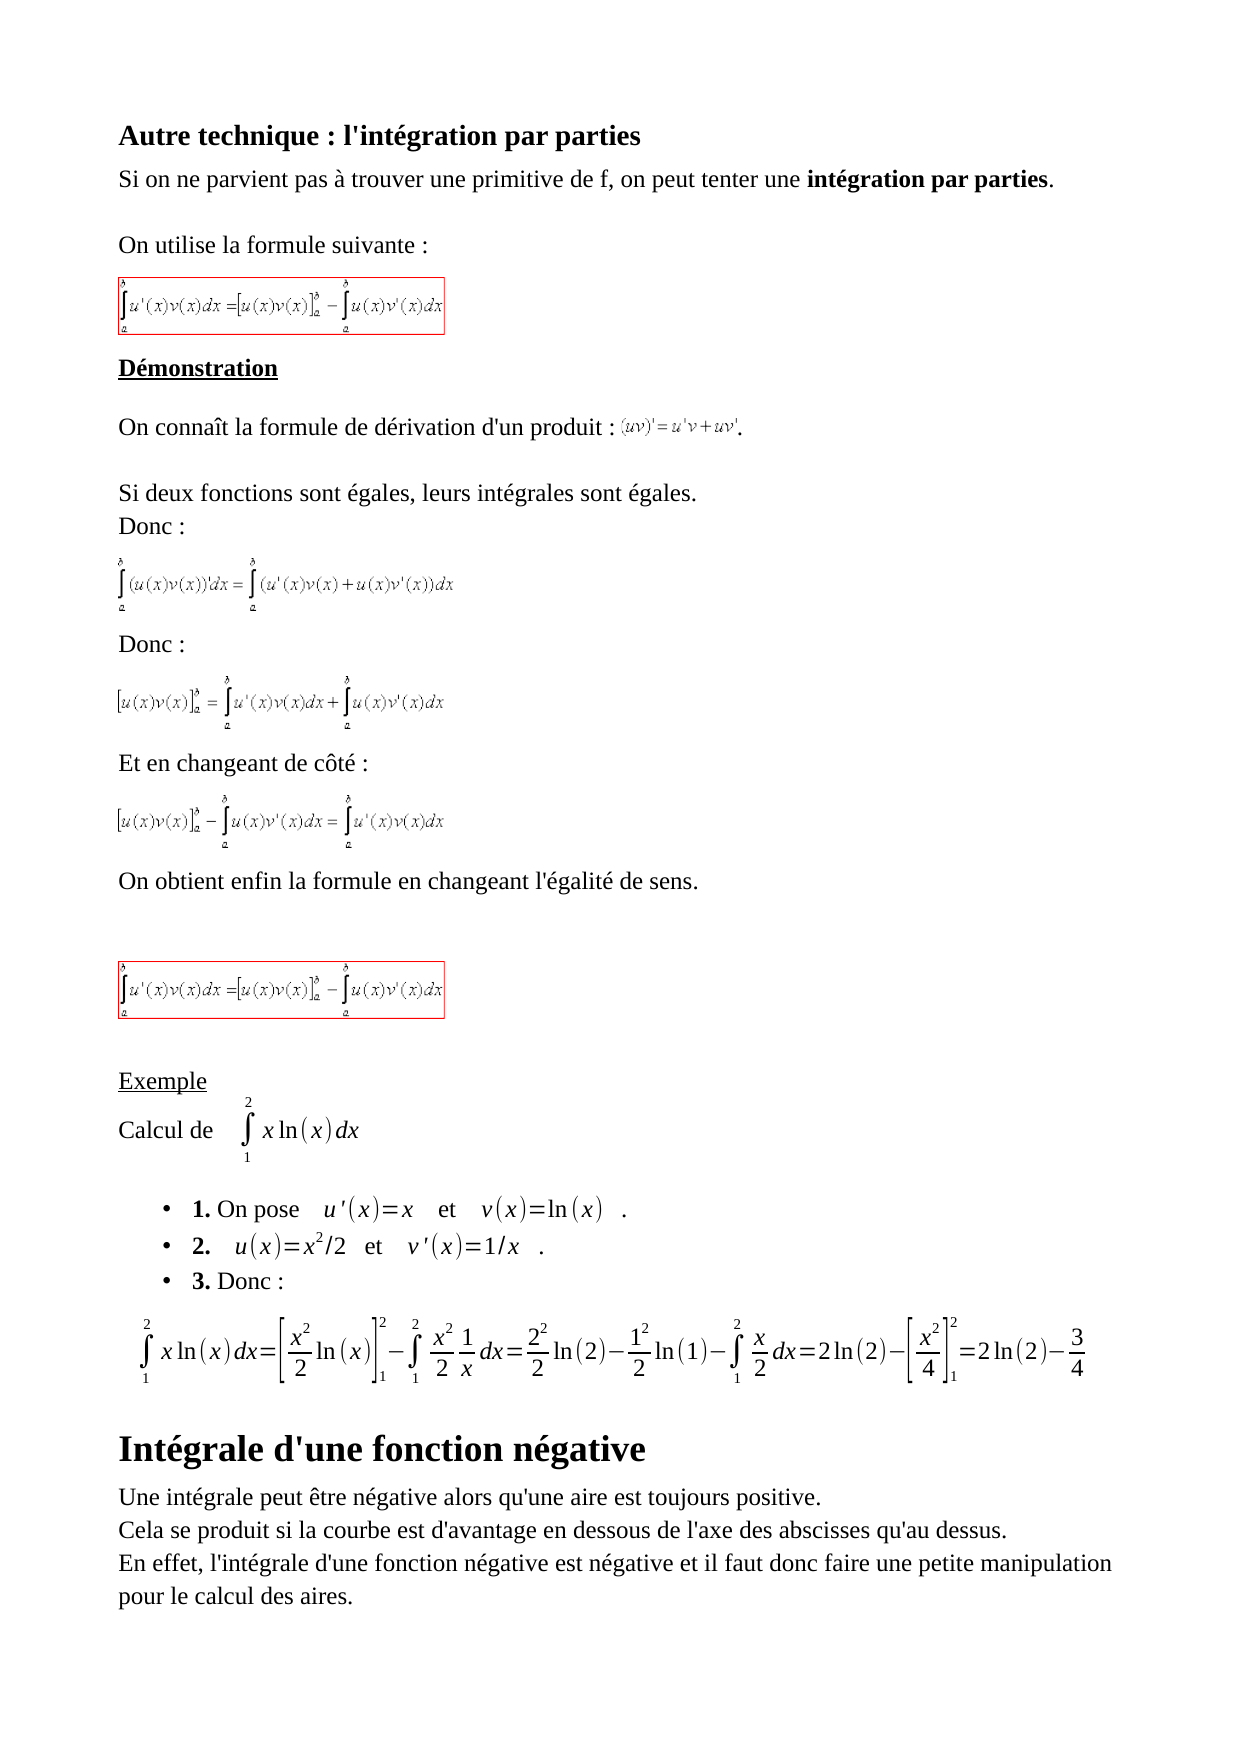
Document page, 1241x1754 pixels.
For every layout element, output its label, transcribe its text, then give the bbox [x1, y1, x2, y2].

picture [118, 961, 445, 1019]
text On obtient enfin la formule en changeant l'égalité de sens. [118, 866, 1122, 895]
list 3. Donc : [162, 1266, 1122, 1295]
text Une intégrale peut être négative alors qu'une aire est toujours positive. Cela se produit si la courbe est d'avantage en dessous de l'axe des abscisses qu'au dessus. En effet, l'intégrale d'une fonction négative est négative et il faut donc faire une petite manipulation pour le calcul des aires. [118, 1482, 1122, 1610]
subtitle Autre technique : l'intégration par parties [118, 118, 1122, 152]
text Donc : [118, 629, 1122, 658]
text On connaît la formule de dérivation d'un produit : . Si deux fonctions sont égales, leurs intégrales sont égales. Donc : [118, 412, 1122, 539]
text Démonstration [118, 353, 1122, 382]
subtitle Intégrale d'une fonction négative [118, 1427, 1122, 1470]
list 2. et . [162, 1229, 1122, 1262]
picture [118, 795, 444, 848]
text Si on ne parvient pas à trouver une primitive de f, on peut tenter une intégration par parties. On utilise la formule suivante : [118, 164, 1122, 259]
picture [118, 558, 454, 611]
picture [118, 676, 444, 729]
list 1. On pose et . [162, 1194, 1122, 1224]
picture [621, 418, 737, 436]
picture [118, 277, 445, 335]
text Exemple Calcul de [118, 1066, 1122, 1165]
text Et en changeant de côté : [118, 748, 1122, 776]
